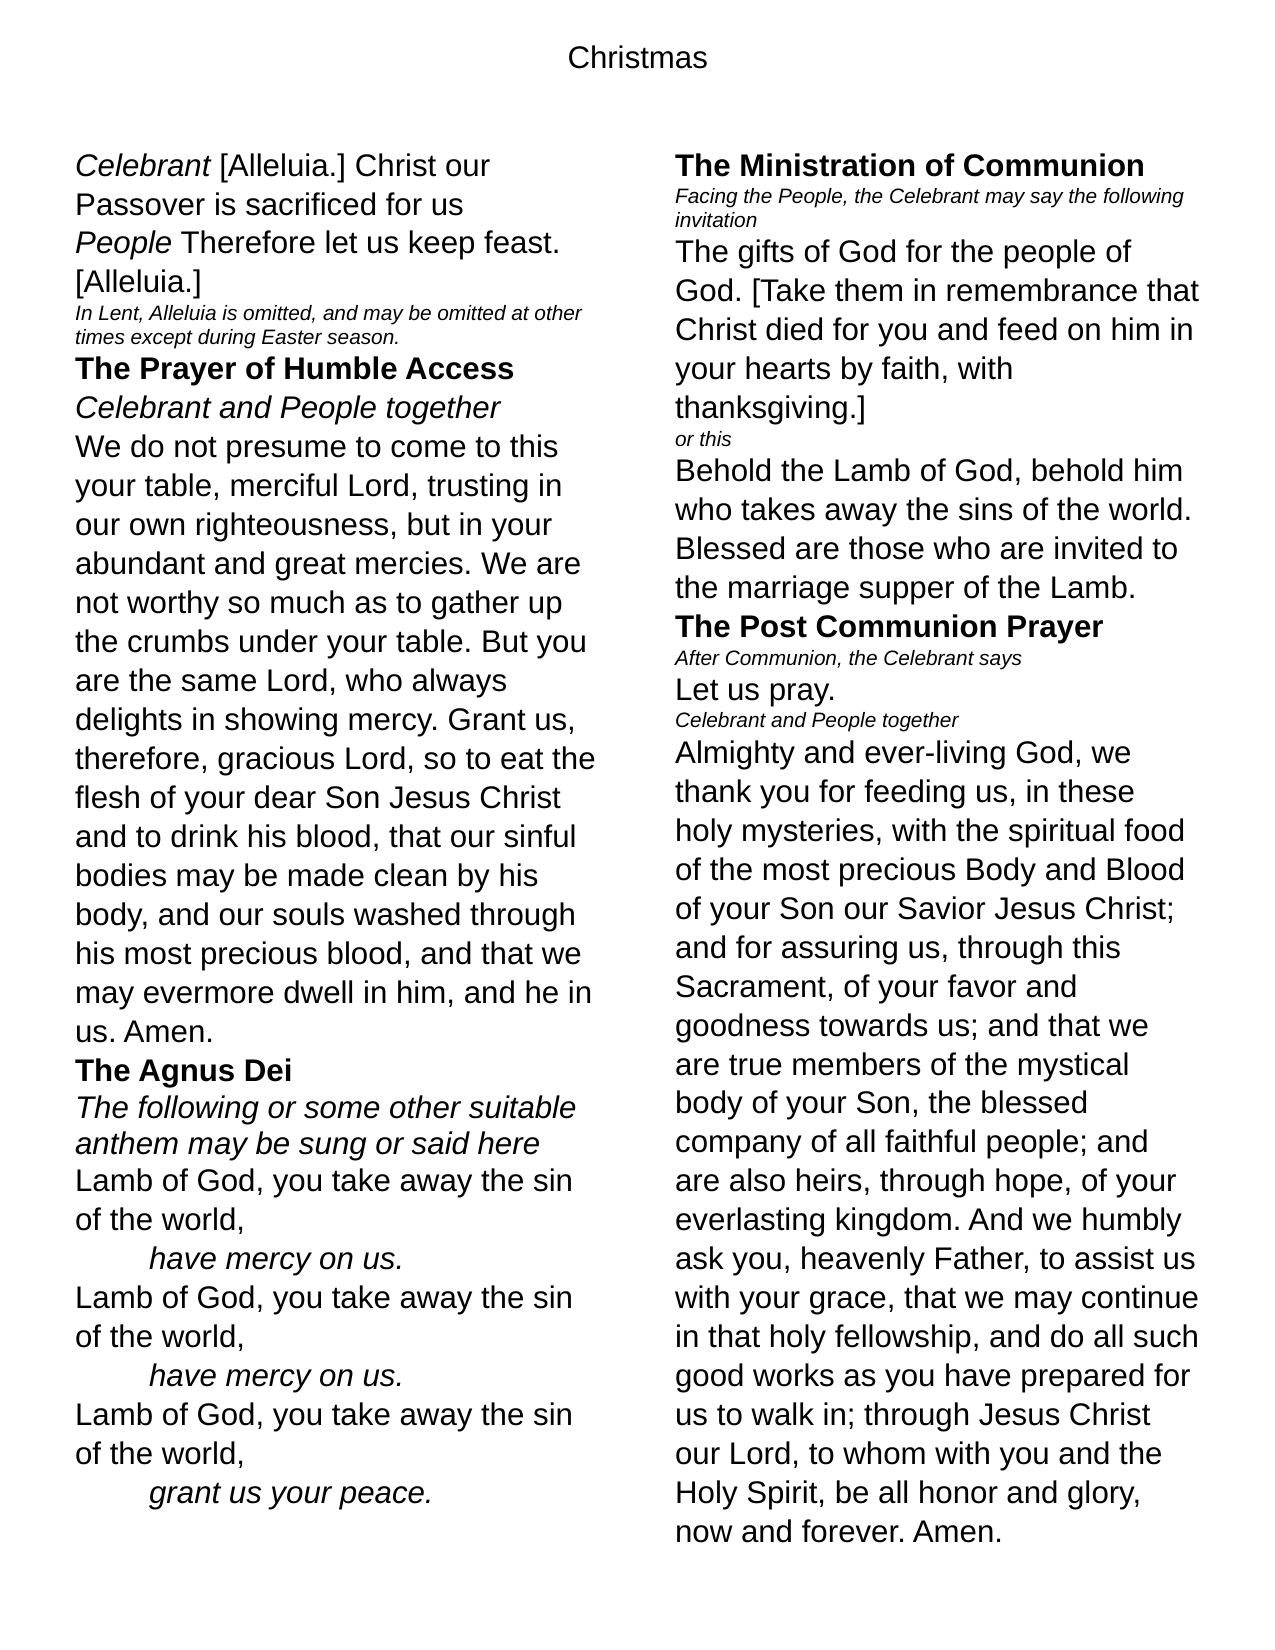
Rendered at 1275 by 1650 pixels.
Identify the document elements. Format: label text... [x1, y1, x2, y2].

text In Lent, Alleluia is omitted, and may be omitted at other times except during Easter season. [75, 301, 600, 349]
text Celebrant and People together [75, 388, 600, 427]
text grant us your peace. [75, 1472, 600, 1511]
text have mercy on us. [75, 1239, 600, 1278]
text have mercy on us. [75, 1356, 600, 1394]
text The Agnus Dei [75, 1050, 600, 1089]
text Lamb of God, you take away the sin of the world, [75, 1161, 600, 1239]
text People Therefore let us keep feast. [Alleluia.] [75, 223, 600, 301]
text Facing the People, the Celebrant may say the following invitation [675, 184, 1200, 232]
text Almighty and ever-living God, we thank you for feeding us, in these holy mysteries, with the spiritual food of the most precious Body and Blood of your Son our Savior Jesus Christ; and for assuring us, through this Sacrament, of your favor and goodness towards us; and that we are true members of the mystical body of your Son, the blessed company of all faithful people; and are also heirs, through hope, of your everlasting kingdom. And we humbly ask you, heavenly Father, to assist us with your grace, that we may continue in that holy fellowship, and do all such good works as you have prepared for us to walk in; through Jesus Christ our Lord, to whom with you and the Holy Spirit, be all honor and glory, now and forever. Amen. [675, 732, 1200, 1550]
text Lamb of God, you take away the sin of the world, [75, 1394, 600, 1472]
text Celebrant and People together [675, 708, 1200, 732]
text The Post Communion Prayer [675, 606, 1200, 645]
text The gifts of God for the people of God. [Take them in remembrance that Christ died for you and feed on him in your hearts by faith, with thanksgiving.] [675, 232, 1200, 427]
text After Communion, the Celebrant says [675, 645, 1200, 669]
text Lamb of God, you take away the sin of the world, [75, 1278, 600, 1356]
text Let us pray. [675, 669, 1200, 708]
text Behold the Lamb of God, behold him who takes away the sins of the world. Blessed are those who are invited to the marriage supper of the Lamb. [675, 451, 1200, 606]
text or this [675, 427, 1200, 451]
text Celebrant [Alleluia.] Christ our Passover is sacrificed for us [75, 145, 600, 223]
text The Ministration of Communion [675, 145, 1200, 184]
text The Prayer of Humble Access [75, 349, 600, 388]
text The following or some other suitable anthem may be sung or said here [75, 1089, 600, 1161]
text We do not presume to come to this your table, merciful Lord, trusting in our own righteousness, but in your abundant and great mercies. We are not worthy so much as to gather up the crumbs under your table. But you are the same Lord, who always delights in showing mercy. Grant us, therefore, gracious Lord, so to eat the flesh of your dear Son Jesus Christ and to drink his blood, that our sinful bodies may be made clean by his body, and our souls washed through his most precious blood, and that we may evermore dwell in him, and he in us. Amen. [75, 427, 600, 1050]
